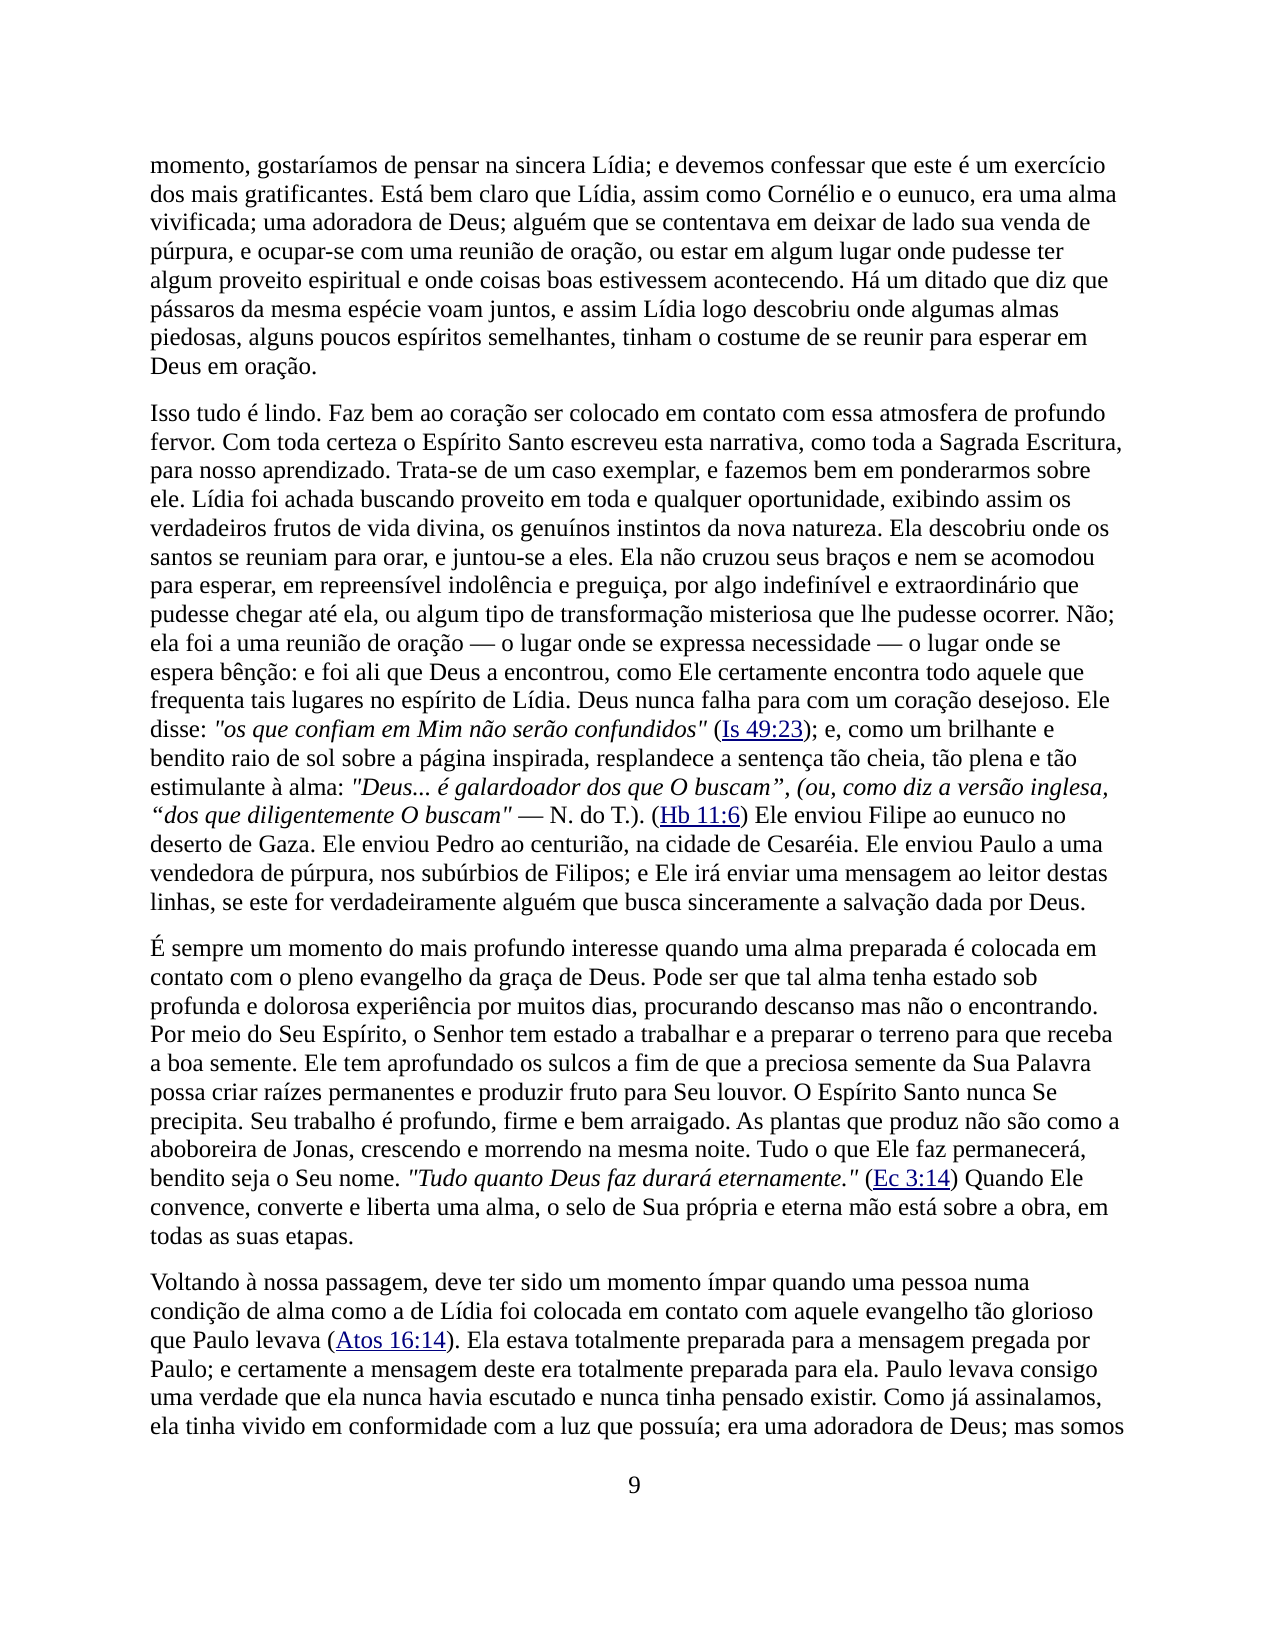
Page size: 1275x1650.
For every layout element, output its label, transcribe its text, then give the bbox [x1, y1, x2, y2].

text Voltando à nossa passagem, deve ter sido um momento ímpar quando uma pessoa numa condição de alma como a de Lídia foi colocada em contato com aquele evangelho tão glorioso que Paulo levava (Atos 16:14). Ela estava totalmente preparada para a mensagem pregada por Paulo; e certamente a mensagem deste era totalmente preparada para ela. Paulo levava consigo uma verdade que ela nunca havia escutado e nunca tinha pensado existir. Como já assinalamos, ela tinha vivido em conformidade com a luz que possuía; era uma adoradora de Deus; mas somos [150, 1267, 1125, 1440]
text Isso tudo é lindo. Faz bem ao coração ser colocado em contato com essa atmosfera de profundo fervor. Com toda certeza o Espírito Santo escreveu esta narrativa, como toda a Sagrada Escritura, para nosso aprendizado. Trata-se de um caso exemplar, e fazemos bem em ponderarmos sobre ele. Lídia foi achada buscando proveito em toda e qualquer oportunidade, exibindo assim os verdadeiros frutos de vida divina, os genuínos instintos da nova natureza. Ela descobriu onde os santos se reuniam para orar, e juntou-se a eles. Ela não cruzou seus braços e nem se acomodou para esperar, em repreensível indolência e preguiça, por algo indefinível e extraordinário que pudesse chegar até ela, ou algum tipo de transformação misteriosa que lhe pudesse ocorrer. Não; ela foi a uma reunião de oração — o lugar onde se expressa necessidade — o lugar onde se espera bênção: e foi ali que Deus a encontrou, como Ele certamente encontra todo aquele que frequenta tais lugares no espírito de Lídia. Deus nunca falha para com um coração desejoso. Ele disse: "os que confiam em Mim não serão confundidos" (Is 49:23); e, como um brilhante e bendito raio de sol sobre a página inspirada, resplandece a sentença tão cheia, tão plena e tão estimulante à alma: "Deus... é galardoador dos que O buscam”, (ou, como diz a versão inglesa, “dos que diligentemente O buscam" — N. do T.). (Hb 11:6) Ele enviou Filipe ao eunuco no deserto de Gaza. Ele enviou Pedro ao centurião, na cidade de Cesaréia. Ele enviou Paulo a uma vendedora de púrpura, nos subúrbios de Filipos; e Ele irá enviar uma mensagem ao leitor destas linhas, se este for verdadeiramente alguém que busca sinceramente a salvação dada por Deus. [150, 398, 1125, 915]
text momento, gostaríamos de pensar na sincera Lídia; e devemos confessar que este é um exercício dos mais gratificantes. Está bem claro que Lídia, assim como Cornélio e o eunuco, era uma alma vivificada; uma adoradora de Deus; alguém que se contentava em deixar de lado sua venda de púrpura, e ocupar-se com uma reunião de oração, ou estar em algum lugar onde pudesse ter algum proveito espiritual e onde coisas boas estivessem acontecendo. Há um ditado que diz que pássaros da mesma espécie voam juntos, e assim Lídia logo descobriu onde algumas almas piedosas, alguns poucos espíritos semelhantes, tinham o costume de se reunir para esperar em Deus em oração. [150, 150, 1125, 380]
text É sempre um momento do mais profundo interesse quando uma alma preparada é colocada em contato com o pleno evangelho da graça de Deus. Pode ser que tal alma tenha estado sob profunda e dolorosa experiência por muitos dias, procurando descanso mas não o encontrando. Por meio do Seu Espírito, o Senhor tem estado a trabalhar e a preparar o terreno para que receba a boa semente. Ele tem aprofundado os sulcos a fim de que a preciosa semente da Sua Palavra possa criar raízes permanentes e produzir fruto para Seu louvor. O Espírito Santo nunca Se precipita. Seu trabalho é profundo, firme e bem arraigado. As plantas que produz não são como a aboboreira de Jonas, crescendo e morrendo na mesma noite. Tudo o que Ele faz permanecerá, bendito seja o Seu nome. "Tudo quanto Deus faz durará eternamente." (Ec 3:14) Quando Ele convence, converte e liberta uma alma, o selo de Sua própria e eterna mão está sobre a obra, em todas as suas etapas. [150, 933, 1125, 1249]
